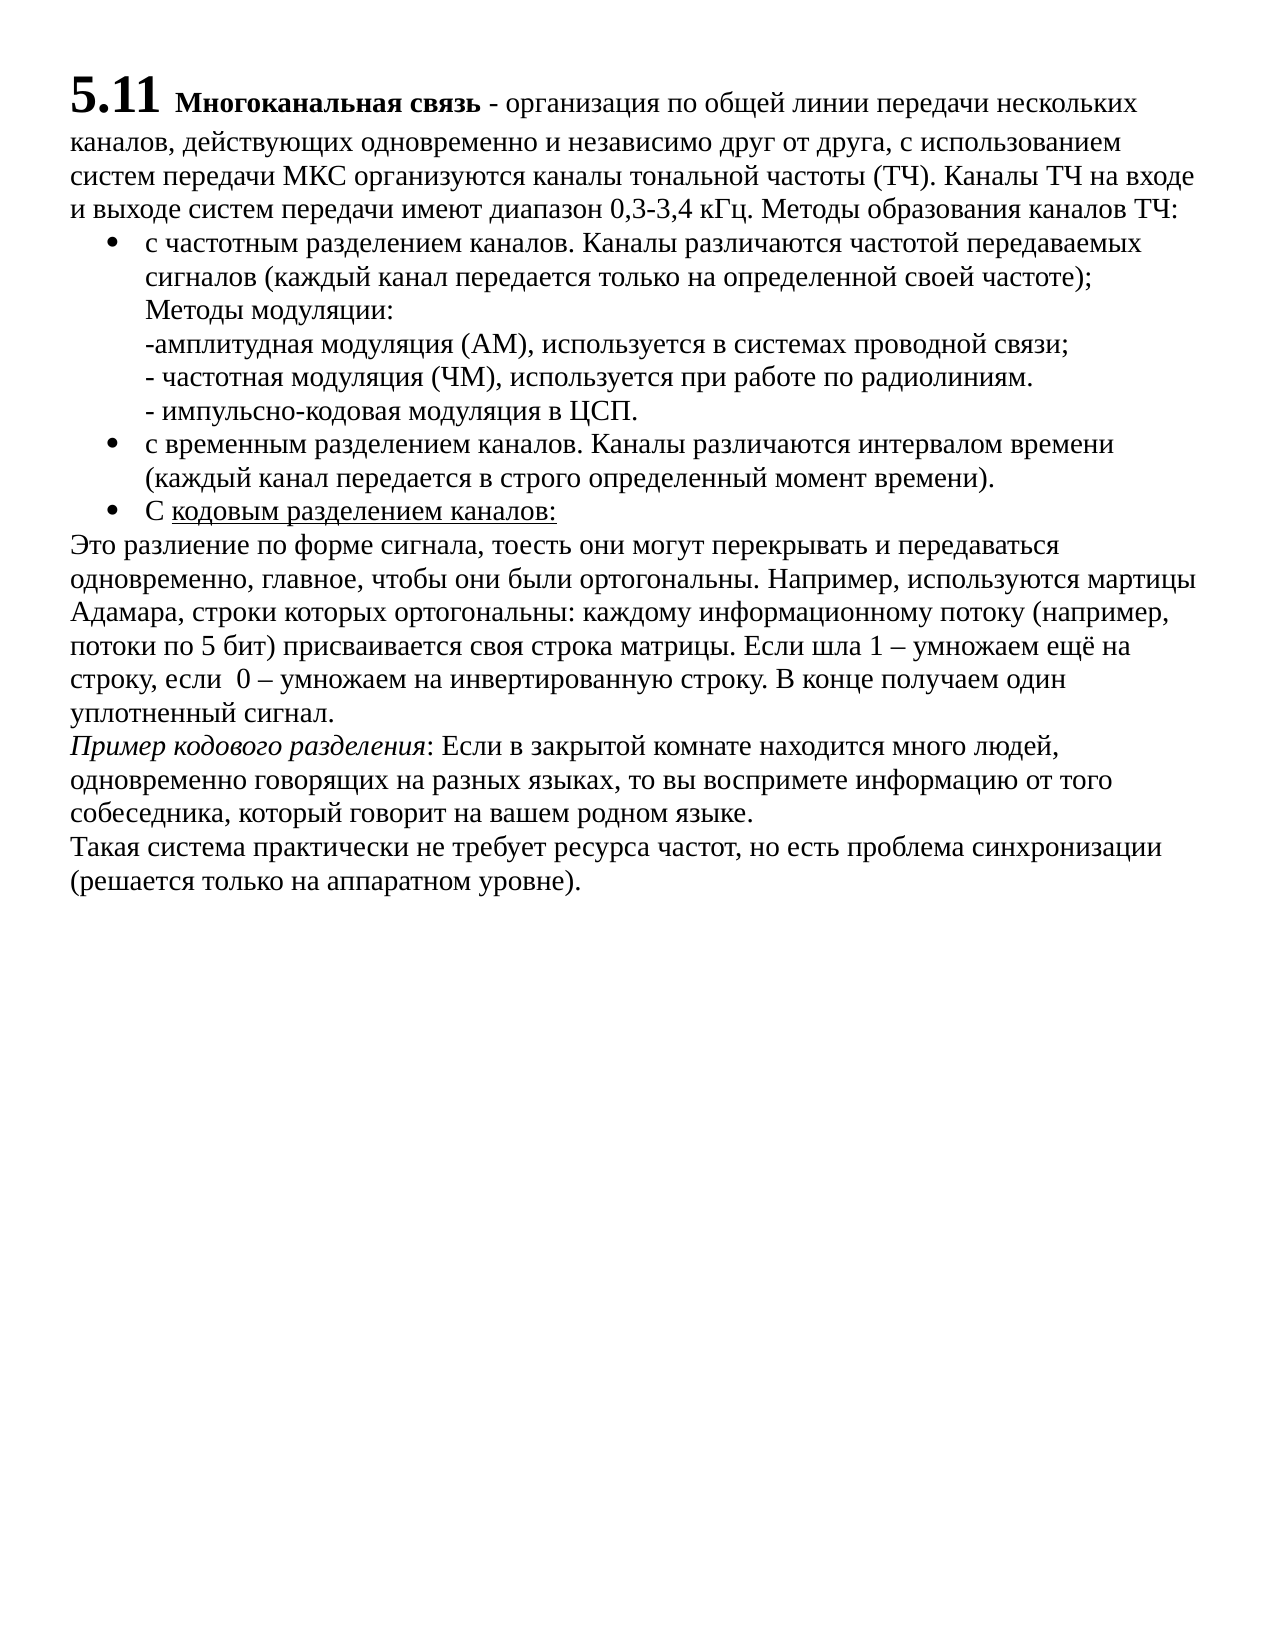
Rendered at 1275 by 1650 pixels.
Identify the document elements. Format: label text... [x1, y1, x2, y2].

text 5.11 Многоканальная связь - организация по общей линии передачи нескольких каналов, действующих одновременно и независимо друг от друга, с использованием систем передачи МКС организуются каналы тональной частоты (ТЧ). Каналы ТЧ на входе и выходе систем передачи имеют диапазон 0,3-3,4 кГц. Методы образования каналов ТЧ: [70, 62, 1212, 225]
list -амплитудная модуляция (АМ), используется в системах проводной связи; [145, 326, 1212, 359]
list - частотная модуляция (ЧМ), используется при работе по радиолиниям. [145, 359, 1212, 393]
list - импульсно-кодовая модуляция в ЦСП. [145, 393, 1212, 426]
list с частотным разделением каналов. Каналы различаются частотой передаваемых сигналов (каждый канал передается только на определенной своей частоте); [107, 225, 1212, 292]
text Это разлиение по форме сигнала, тоесть они могут перекрывать и передаваться одновременно, главное, чтобы они были ортогональны. Например, используются мартицы Адамара, строки которых ортогональны: каждому информационному потоку (например, потоки по 5 бит) присваивается своя строка матрицы. Если шла 1 – умножаем ещё на строку, если 0 – умножаем на инвертированную строку. В конце получаем один уплотненный сигнал. [70, 527, 1212, 728]
list с временным разделением каналов. Каналы различаются интервалом времени (каждый канал передается в строго определенный момент времени). [107, 426, 1212, 493]
list С кодовым разделением каналов: [107, 493, 1212, 527]
text Такая система практически не требует ресурса частот, но есть проблема синхронизации (решается только на аппаратном уровне). [70, 829, 1212, 896]
text Пример кодового разделения: Если в закрытой комнате находится много людей, одновременно говорящих на разных языках, то вы воспримете информацию от того собеседника, который говорит на вашем родном языке. [70, 728, 1212, 829]
list Методы модуляции: [145, 292, 1212, 326]
